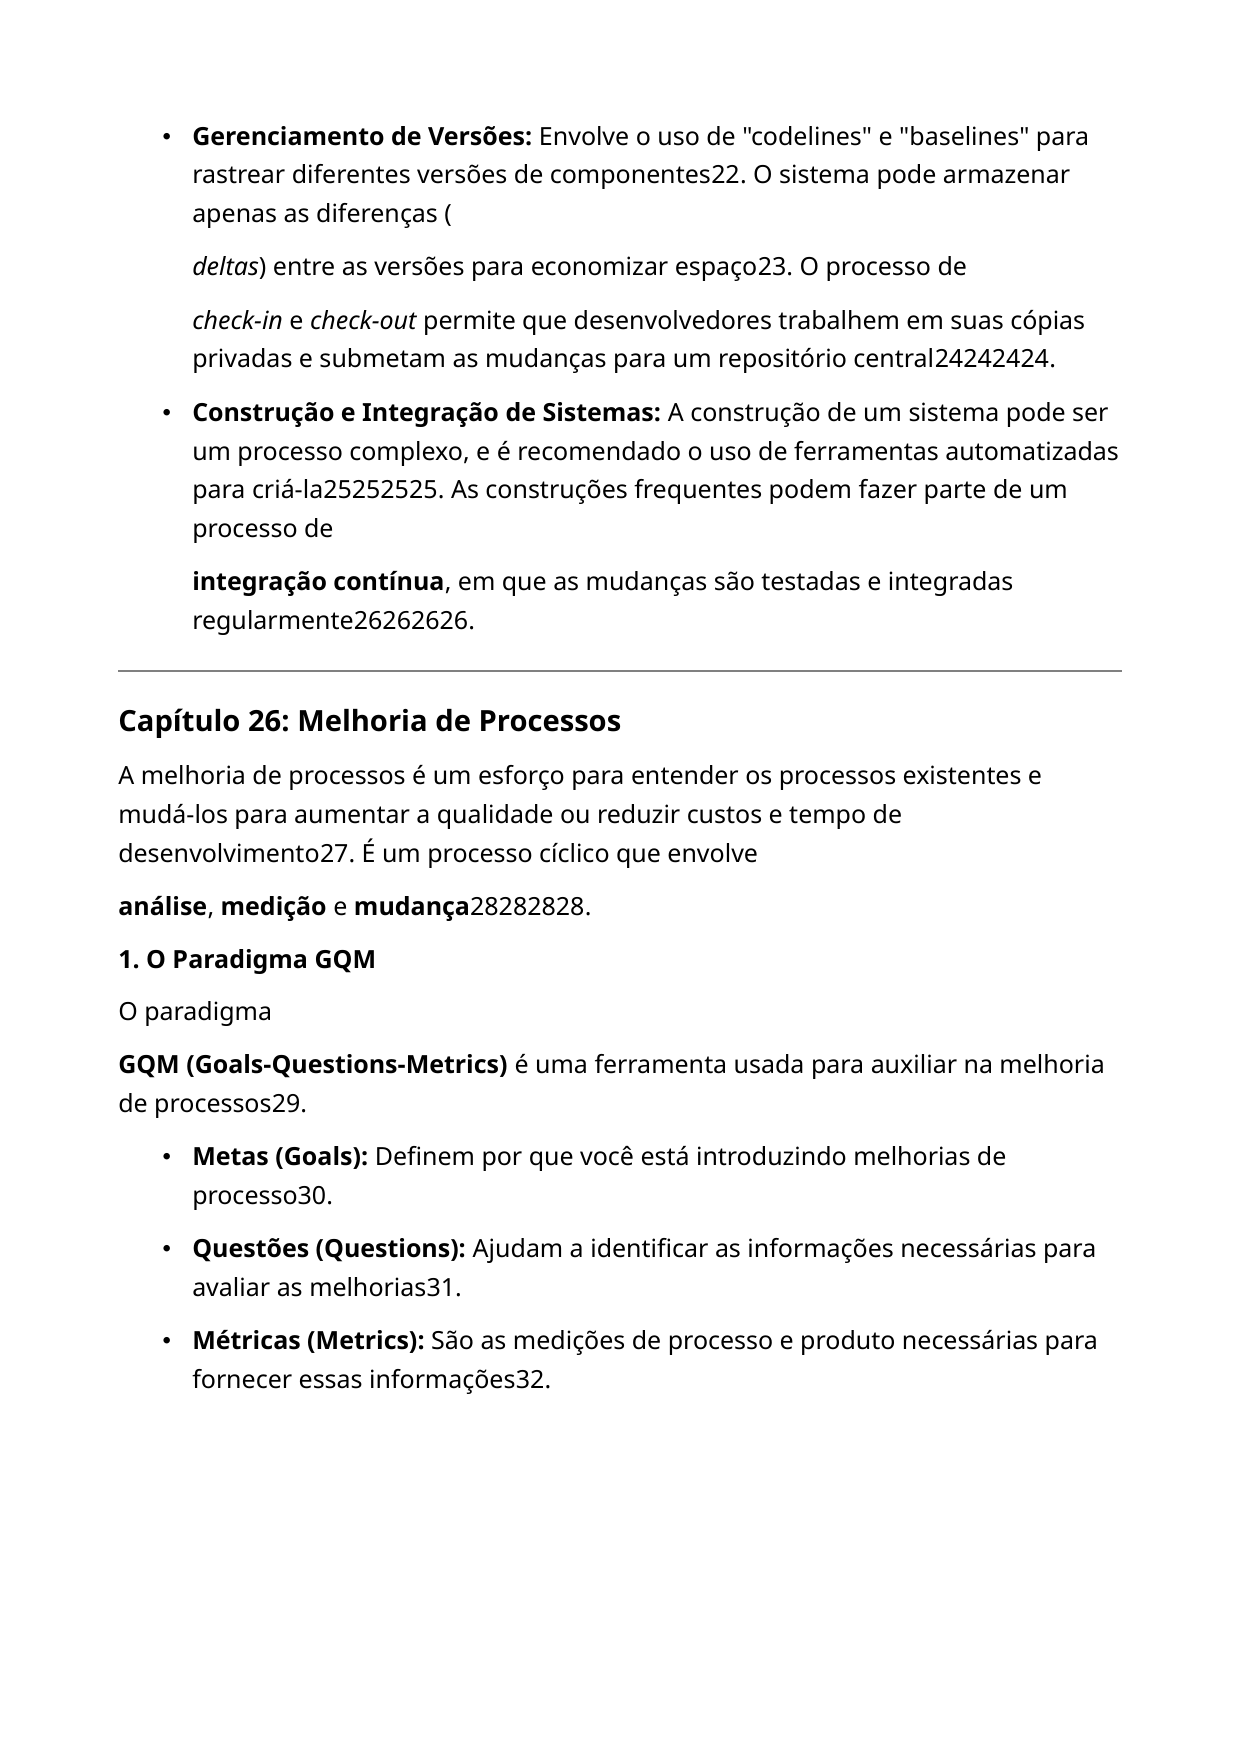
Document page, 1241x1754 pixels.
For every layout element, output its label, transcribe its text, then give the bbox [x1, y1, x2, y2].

list Metas (Goals): Definem por que você está introduzindo melhorias de processo30. [162, 1139, 1122, 1212]
list Gerenciamento de Versões: Envolve o uso de "codelines" e "baselines" para rastrear diferentes versões de componentes22. O sistema pode armazenar apenas as diferenças ( [162, 118, 1122, 230]
text análise, medição e mudança28282828. [118, 889, 1122, 923]
list Questões (Questions): Ajudam a identificar as informações necessárias para avaliar as melhorias31. [162, 1231, 1122, 1304]
subtitle 1. O Paradigma GQM [118, 942, 1122, 976]
text GQM (Goals-Questions-Metrics) é uma ferramenta usada para auxiliar na melhoria de processos29. [118, 1047, 1122, 1119]
list Construção e Integração de Sistemas: A construção de um sistema pode ser um processo complexo, e é recomendado o uso de ferramentas automatizadas para criá-la25252525. As construções frequentes podem fazer parte de um processo de [162, 394, 1122, 545]
text O paradigma [118, 993, 1122, 1027]
list Métricas (Metrics): São as medições de processo e produto necessárias para fornecer essas informações32. [162, 1323, 1122, 1396]
subtitle Capítulo 26: Melhoria de Processos [118, 700, 1122, 740]
text A melhoria de processos é um esforço para entender os processos existentes e mudá-los para aumentar a qualidade ou reduzir custos e tempo de desenvolvimento27. É um processo cíclico que envolve [118, 758, 1122, 869]
list deltas) entre as versões para economizar espaço23. O processo de [162, 249, 1122, 283]
list check-in e check-out permite que desenvolvedores trabalhem em suas cópias privadas e submetam as mudanças para um repositório central24242424. [162, 302, 1122, 375]
list integração contínua, em que as mudanças são testadas e integradas regularmente26262626. [162, 564, 1122, 637]
